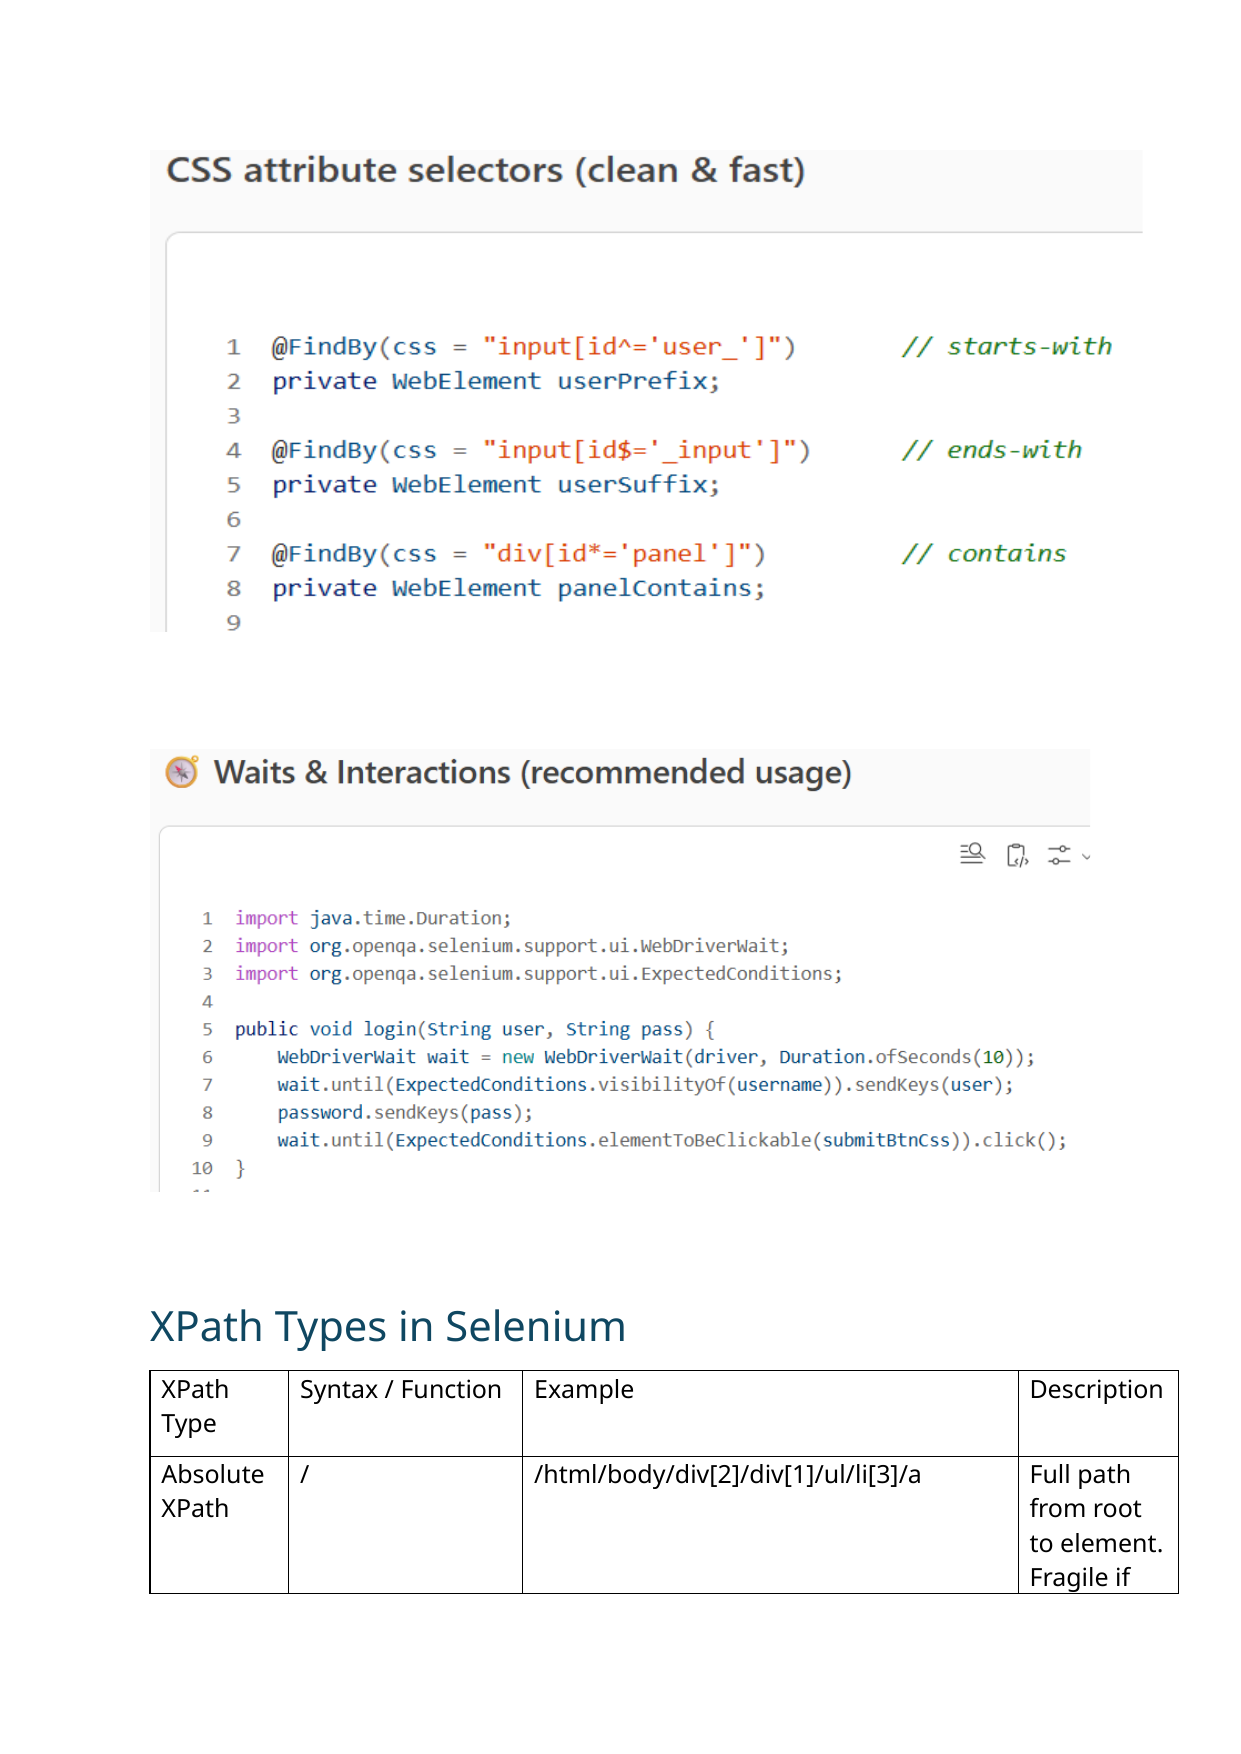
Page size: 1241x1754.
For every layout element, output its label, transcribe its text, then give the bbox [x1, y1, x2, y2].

subtitle XPath Types in Selenium [150, 1297, 1090, 1353]
table_cell Full path from root to element. Fragile if [1019, 1457, 1178, 1593]
table_cell /html/body/div[2]/div[1]/ul/li[3]/a [523, 1457, 1018, 1593]
table_header Description [1019, 1371, 1178, 1456]
table_header Example [523, 1371, 1018, 1456]
table_cell / [289, 1457, 522, 1593]
table_header XPath Type [151, 1371, 288, 1456]
table_header Syntax / Function [289, 1371, 522, 1456]
table_cell Absolute XPath [151, 1457, 288, 1593]
